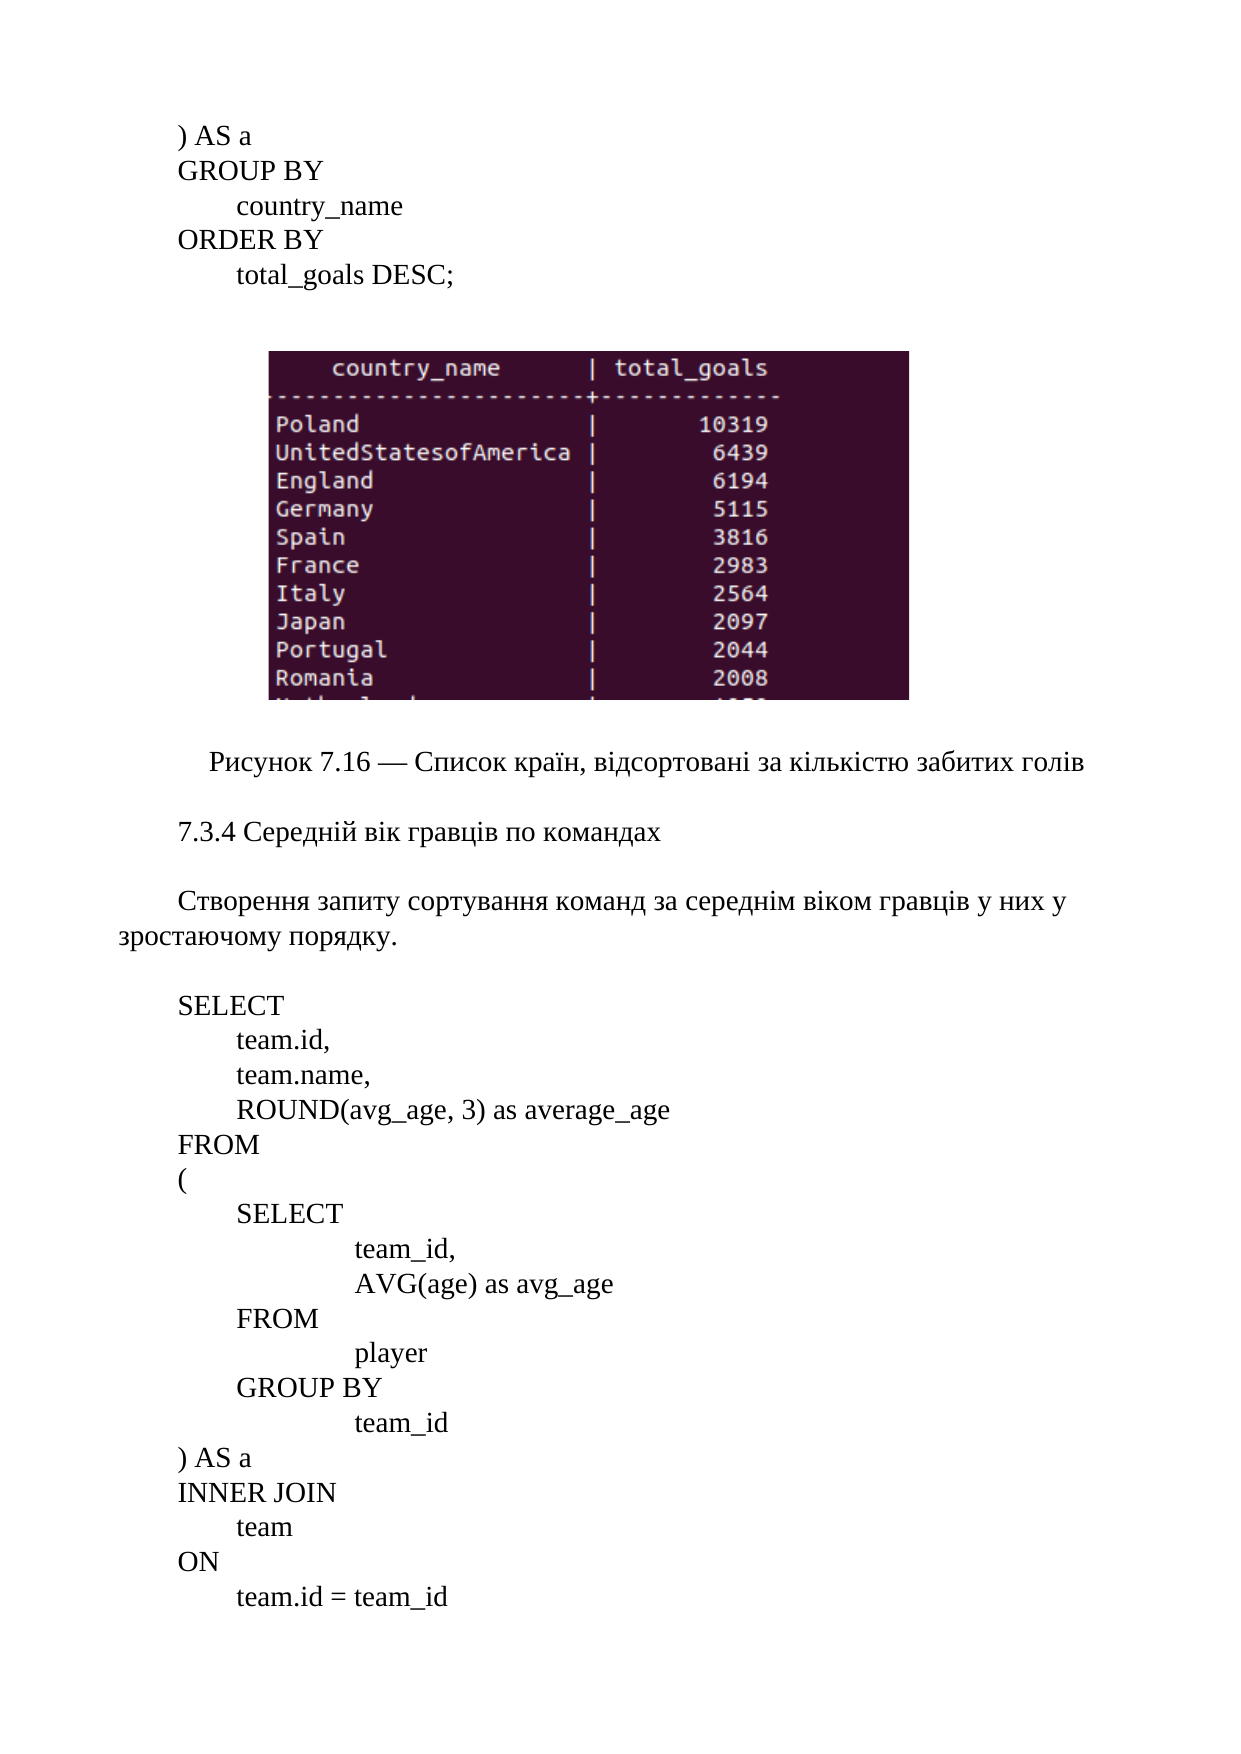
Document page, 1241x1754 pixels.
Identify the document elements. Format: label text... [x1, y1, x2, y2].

text GROUP BY [118, 1370, 1116, 1404]
text team.name, [118, 1057, 1116, 1091]
text Створення запиту сортування команд за середнім віком гравців у них у зростаючому порядку. [118, 883, 1116, 952]
picture [268, 351, 910, 700]
text country_name [118, 188, 1116, 221]
text team [118, 1509, 1116, 1543]
text team_id, [118, 1231, 1116, 1265]
text SELECT [118, 1196, 1116, 1230]
text ( [118, 1162, 1116, 1195]
text ROUND(avg_age, 3) as average_age [118, 1092, 1116, 1126]
text ) AS a [118, 118, 1116, 152]
text ) AS a [118, 1440, 1116, 1473]
text SELECT [118, 988, 1116, 1021]
text ON [118, 1544, 1116, 1578]
text player [118, 1336, 1116, 1369]
text FROM [118, 1127, 1116, 1160]
text Рисунок 7.16 — Список країн, відсортовані за кількістю забитих голів [118, 744, 1116, 778]
text ORDER BY [118, 222, 1116, 256]
text 7.3.4 Середній вік гравців по командах [118, 814, 1116, 847]
text total_goals DESC; [118, 257, 1116, 291]
text GROUP BY [118, 153, 1116, 186]
text AVG(age) as avg_age [118, 1266, 1116, 1299]
text FROM [118, 1301, 1116, 1334]
text team.id = team_id [118, 1579, 1116, 1613]
text INNER JOIN [118, 1475, 1116, 1508]
text team_id [118, 1405, 1116, 1439]
text team.id, [118, 1022, 1116, 1056]
